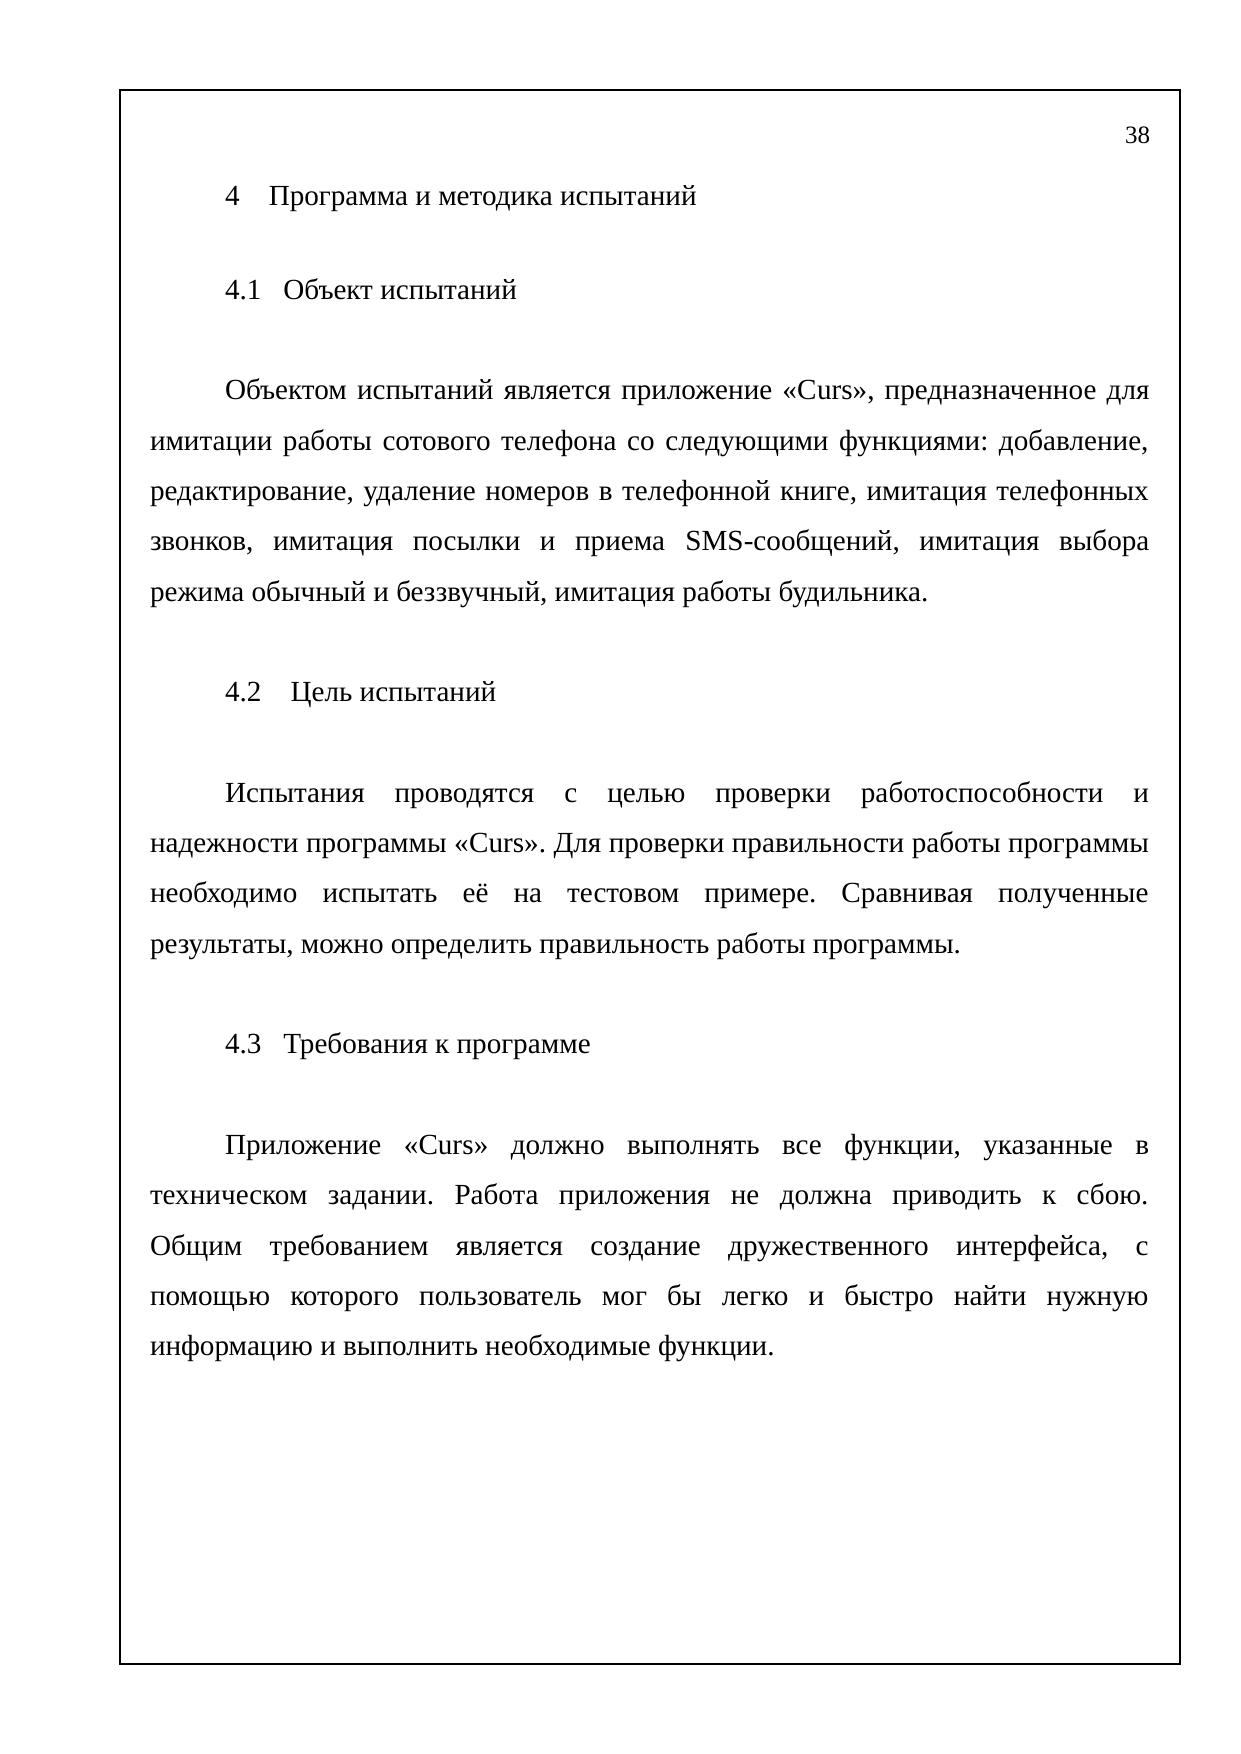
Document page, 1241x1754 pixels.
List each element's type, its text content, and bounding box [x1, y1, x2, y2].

text 4.1 Объект испытаний [150, 272, 1149, 305]
text 4 Программа и методика испытаний [150, 178, 1149, 212]
subtitle 4.2 Цель испытаний [150, 674, 1149, 708]
subtitle 4.3 Требования к программе [150, 1026, 1149, 1060]
text Приложение «Curs» должно выполнять все функции, указанные в техническом задании. Работа приложения не должна приводить к сбою. Общим требованием является создание дружественного интерфейса, с помощью которого пользователь мог бы легко и быстро найти нужную информацию и выполнить необходимые функции. [150, 1127, 1149, 1362]
text Объектом испытаний является приложение «Curs», предназначенное для имитации работы сотового телефона со следующими функциями: добавление, редактирование, удаление номеров в телефонной книге, имитация телефонных звонков, имитация посылки и приема SMS-сообщений, имитация выбора режима обычный и беззвучный, имитация работы будильника. [150, 372, 1149, 607]
text Испытания проводятся с целью проверки работоспособности и надежности программы «Curs». Для проверки правильности работы программы необходимо испытать её на тестовом примере. Сравнивая полученные результаты, можно определить правильность работы программы. [150, 775, 1149, 959]
